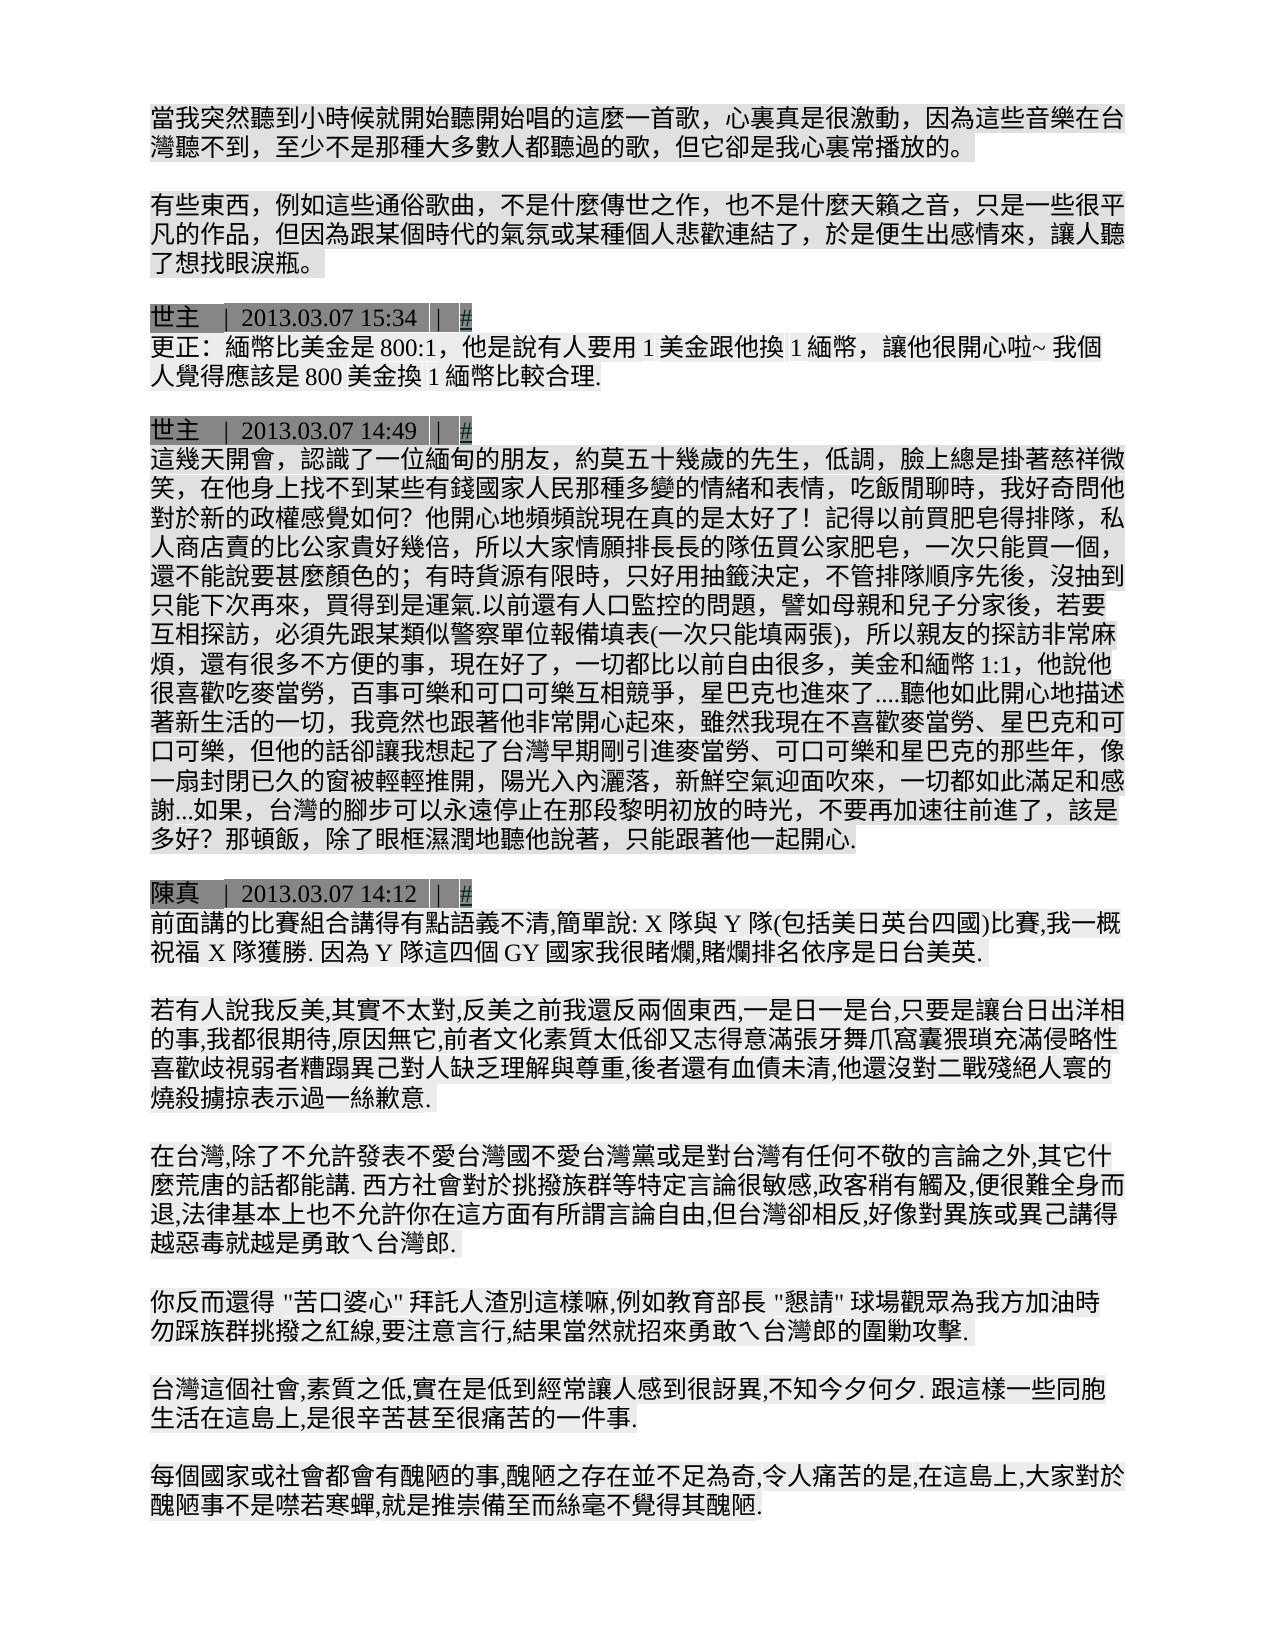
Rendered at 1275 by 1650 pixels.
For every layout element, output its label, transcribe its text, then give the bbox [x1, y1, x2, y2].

text 更正：緬幣比美金是800:1，他是說有人要用1美金跟他換1緬幣，讓他很開心啦~ 我個人覺得應該是800美金換1緬幣比較合理. [150, 333, 1125, 391]
text 陳真 | 2013.03.07 14:12 | # [150, 879, 1125, 909]
text 前面講的比賽組合講得有點語義不清,簡單說: X 隊與Y 隊(包括美日英台四國)比賽,我一概祝福 X 隊獲勝. 因為Y 隊這四個GY國家我很睹爛,賭爛排名依序是日台美英. 若有人說我反美,其實不太對,反美之前我還反兩個東西,一是日一是台,只要是讓台日出洋相的事,我都很期待,原因無它,前者文化素質太低卻又志得意滿張牙舞爪窩囊猥瑣充滿侵略性喜歡歧視弱者糟蹋異己對人缺乏理解與尊重,後者還有血債未清,他還沒對二戰殘絕人寰的燒殺擄掠表示過一絲歉意. 在台灣,除了不允許發表不愛台灣國不愛台灣黨或是對台灣有任何不敬的言論之外,其它什麼荒唐的話都能講. 西方社會對於挑撥族群等特定言論很敏感,政客稍有觸及,便很難全身而退,法律基本上也不允許你在這方面有所謂言論自由,但台灣卻相反,好像對異族或異己講得越惡毒就越是勇敢ㄟ台灣郎. 你反而還得 "苦口婆心" 拜託人渣別這樣嘛,例如教育部長 "懇請" 球場觀眾為我方加油時勿踩族群挑撥之紅線,要注意言行,結果當然就招來勇敢ㄟ台灣郎的圍勦攻擊. 台灣這個社會,素質之低,實在是低到經常讓人感到很訝異,不知今夕何夕. 跟這樣一些同胞生活在這島上,是很辛苦甚至很痛苦的一件事. 每個國家或社會都會有醜陋的事,醜陋之存在並不足為奇,令人痛苦的是,在這島上,大家對於醜陋事不是噤若寒蟬,就是推崇備至而絲毫不覺得其醜陋. [150, 909, 1125, 1521]
text 這幾天開會，認識了一位緬甸的朋友，約莫五十幾歲的先生，低調，臉上總是掛著慈祥微笑，在他身上找不到某些有錢國家人民那種多變的情緒和表情，吃飯閒聊時，我好奇問他對於新的政權感覺如何？他開心地頻頻說現在真的是太好了！記得以前買肥皂得排隊，私人商店賣的比公家貴好幾倍，所以大家情願排長長的隊伍買公家肥皂，一次只能買一個，還不能說要甚麼顏色的；有時貨源有限時，只好用抽籤決定，不管排隊順序先後，沒抽到只能下次再來，買得到是運氣.以前還有人口監控的問題，譬如母親和兒子分家後，若要互相探訪，必須先跟某類似警察單位報備填表(一次只能填兩張)，所以親友的探訪非常麻煩，還有很多不方便的事，現在好了，一切都比以前自由很多，美金和緬幣1:1，他說他很喜歡吃麥當勞，百事可樂和可口可樂互相競爭，星巴克也進來了....聽他如此開心地描述著新生活的一切，我竟然也跟著他非常開心起來，雖然我現在不喜歡麥當勞、星巴克和可口可樂，但他的話卻讓我想起了台灣早期剛引進麥當勞、可口可樂和星巴克的那些年，像一扇封閉已久的窗被輕輕推開，陽光入內灑落，新鮮空氣迎面吹來，一切都如此滿足和感謝...如果，台灣的腳步可以永遠停止在那段黎明初放的時光，不要再加速往前進了，該是多好？那頓飯，除了眼框濕潤地聽他說著，只能跟著他一起開心. [150, 445, 1125, 854]
text 世主 | 2013.03.07 15:34 | # [150, 303, 1125, 333]
text 世主 | 2013.03.07 14:49 | # [150, 416, 1125, 445]
text 當我突然聽到小時候就開始聽開始唱的這麼一首歌，心裏真是很激動，因為這些音樂在台灣聽不到，至少不是那種大多數人都聽過的歌，但它卻是我心裏常播放的。 有些東西，例如這些通俗歌曲，不是什麼傳世之作，也不是什麼天籟之音，只是一些很平凡的作品，但因為跟某個時代的氣氛或某種個人悲歡連結了，於是便生出感情來，讓人聽了想找眼淚瓶。 [150, 75, 1125, 278]
